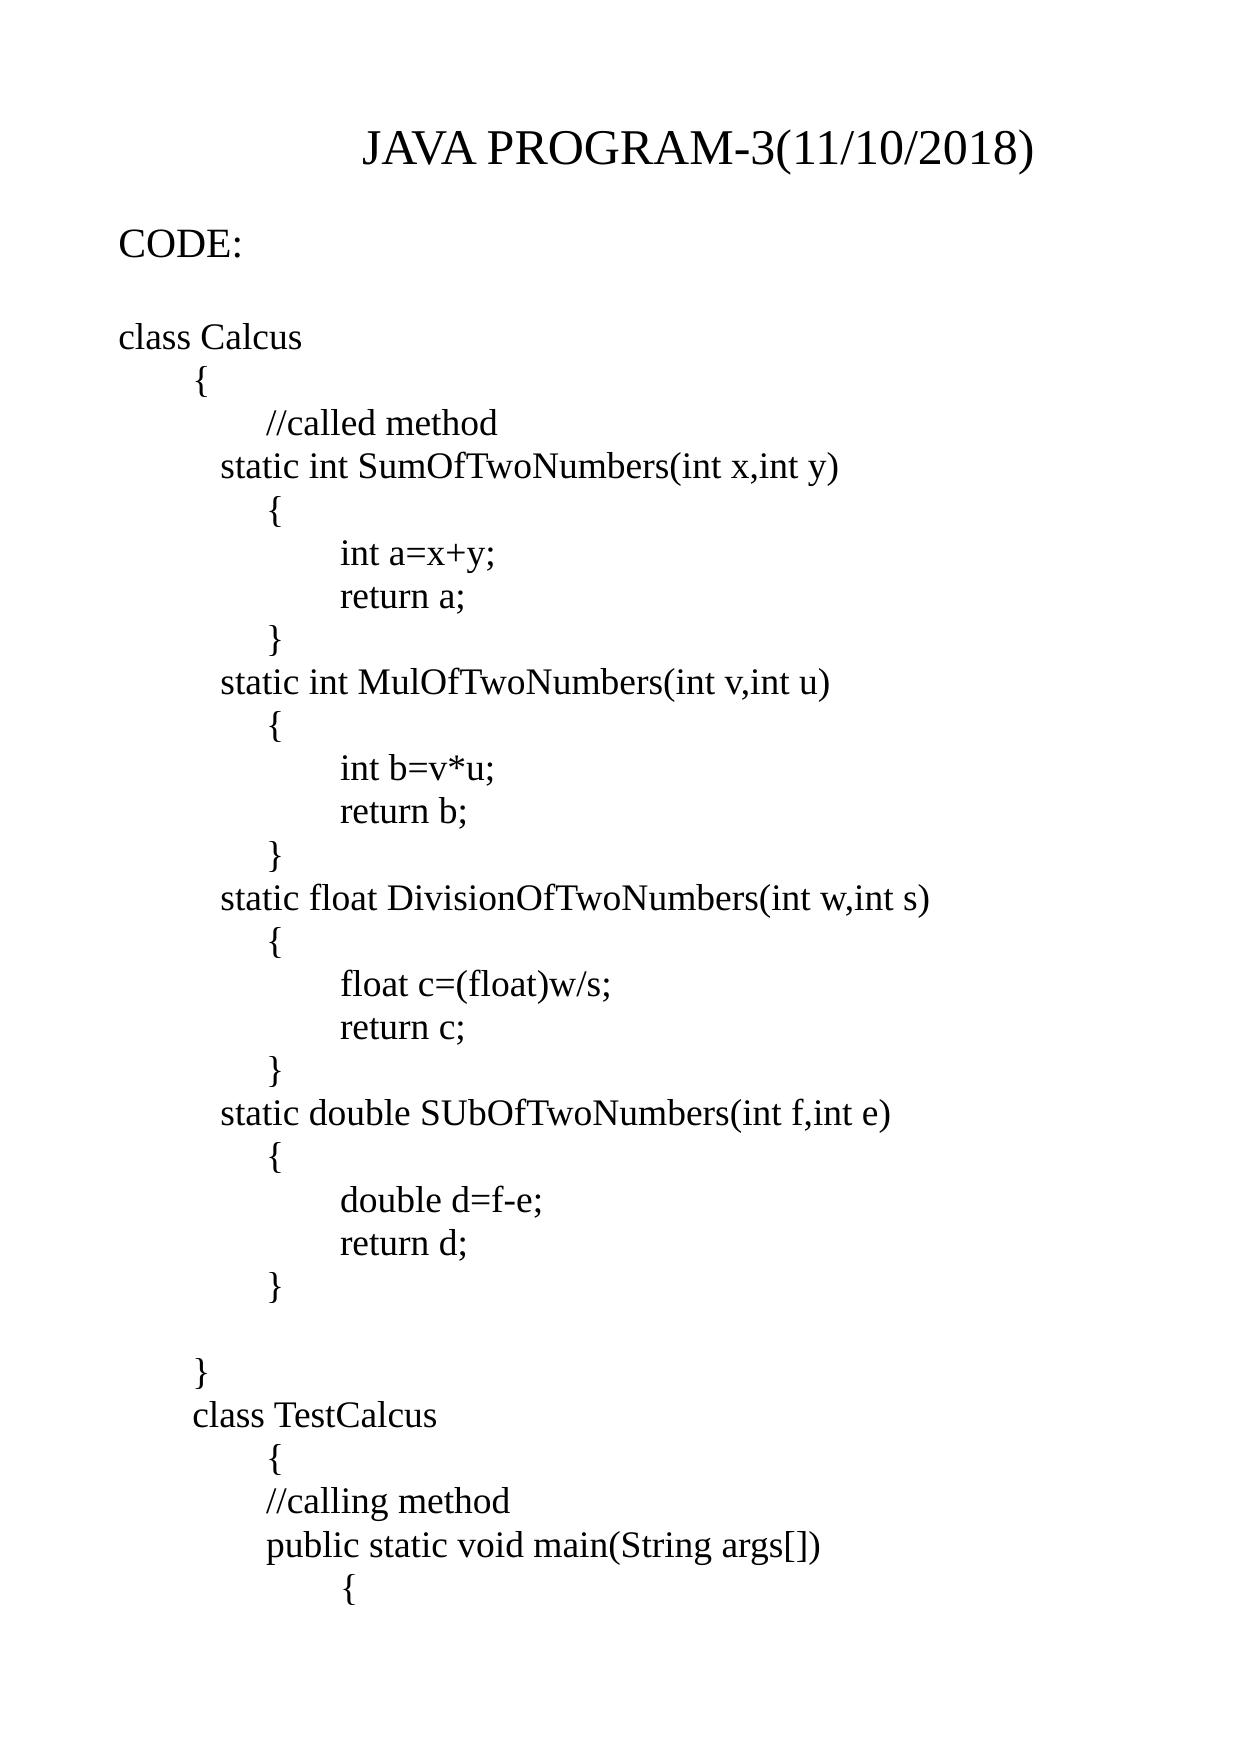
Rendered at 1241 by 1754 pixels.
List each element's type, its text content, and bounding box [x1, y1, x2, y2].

text CODE: [118, 219, 1122, 267]
text { [118, 487, 1122, 530]
text static int SumOfTwoNumbers(int x,int y) [118, 444, 1122, 487]
text static double SUbOfTwoNumbers(int f,int e) [118, 1091, 1122, 1134]
text float c=(float)w/s; [118, 961, 1122, 1004]
text } [118, 1048, 1122, 1091]
text static int MulOfTwoNumbers(int v,int u) [118, 659, 1122, 703]
text } [118, 616, 1122, 659]
text //called method [118, 401, 1122, 444]
text { [118, 1565, 1122, 1608]
text class Calcus [118, 314, 1122, 358]
text int a=x+y; [118, 530, 1122, 573]
text static float DivisionOfTwoNumbers(int w,int s) [118, 875, 1122, 918]
text { [118, 1436, 1122, 1479]
text } [118, 832, 1122, 875]
text return d; [118, 1220, 1122, 1263]
text return c; [118, 1004, 1122, 1048]
text class TestCalcus [118, 1393, 1122, 1436]
text return b; [118, 789, 1122, 832]
text public static void main(String args[]) [118, 1522, 1122, 1565]
text } [118, 1263, 1122, 1306]
text { [118, 1134, 1122, 1177]
text } [118, 1349, 1122, 1393]
text return a; [118, 573, 1122, 616]
text { [118, 703, 1122, 746]
text { [118, 918, 1122, 961]
text JAVA PROGRAM-3(11/10/2018) [118, 118, 1122, 176]
text int b=v*u; [118, 746, 1122, 789]
text //calling method [118, 1479, 1122, 1522]
text { [118, 358, 1122, 401]
text double d=f-e; [118, 1177, 1122, 1220]
